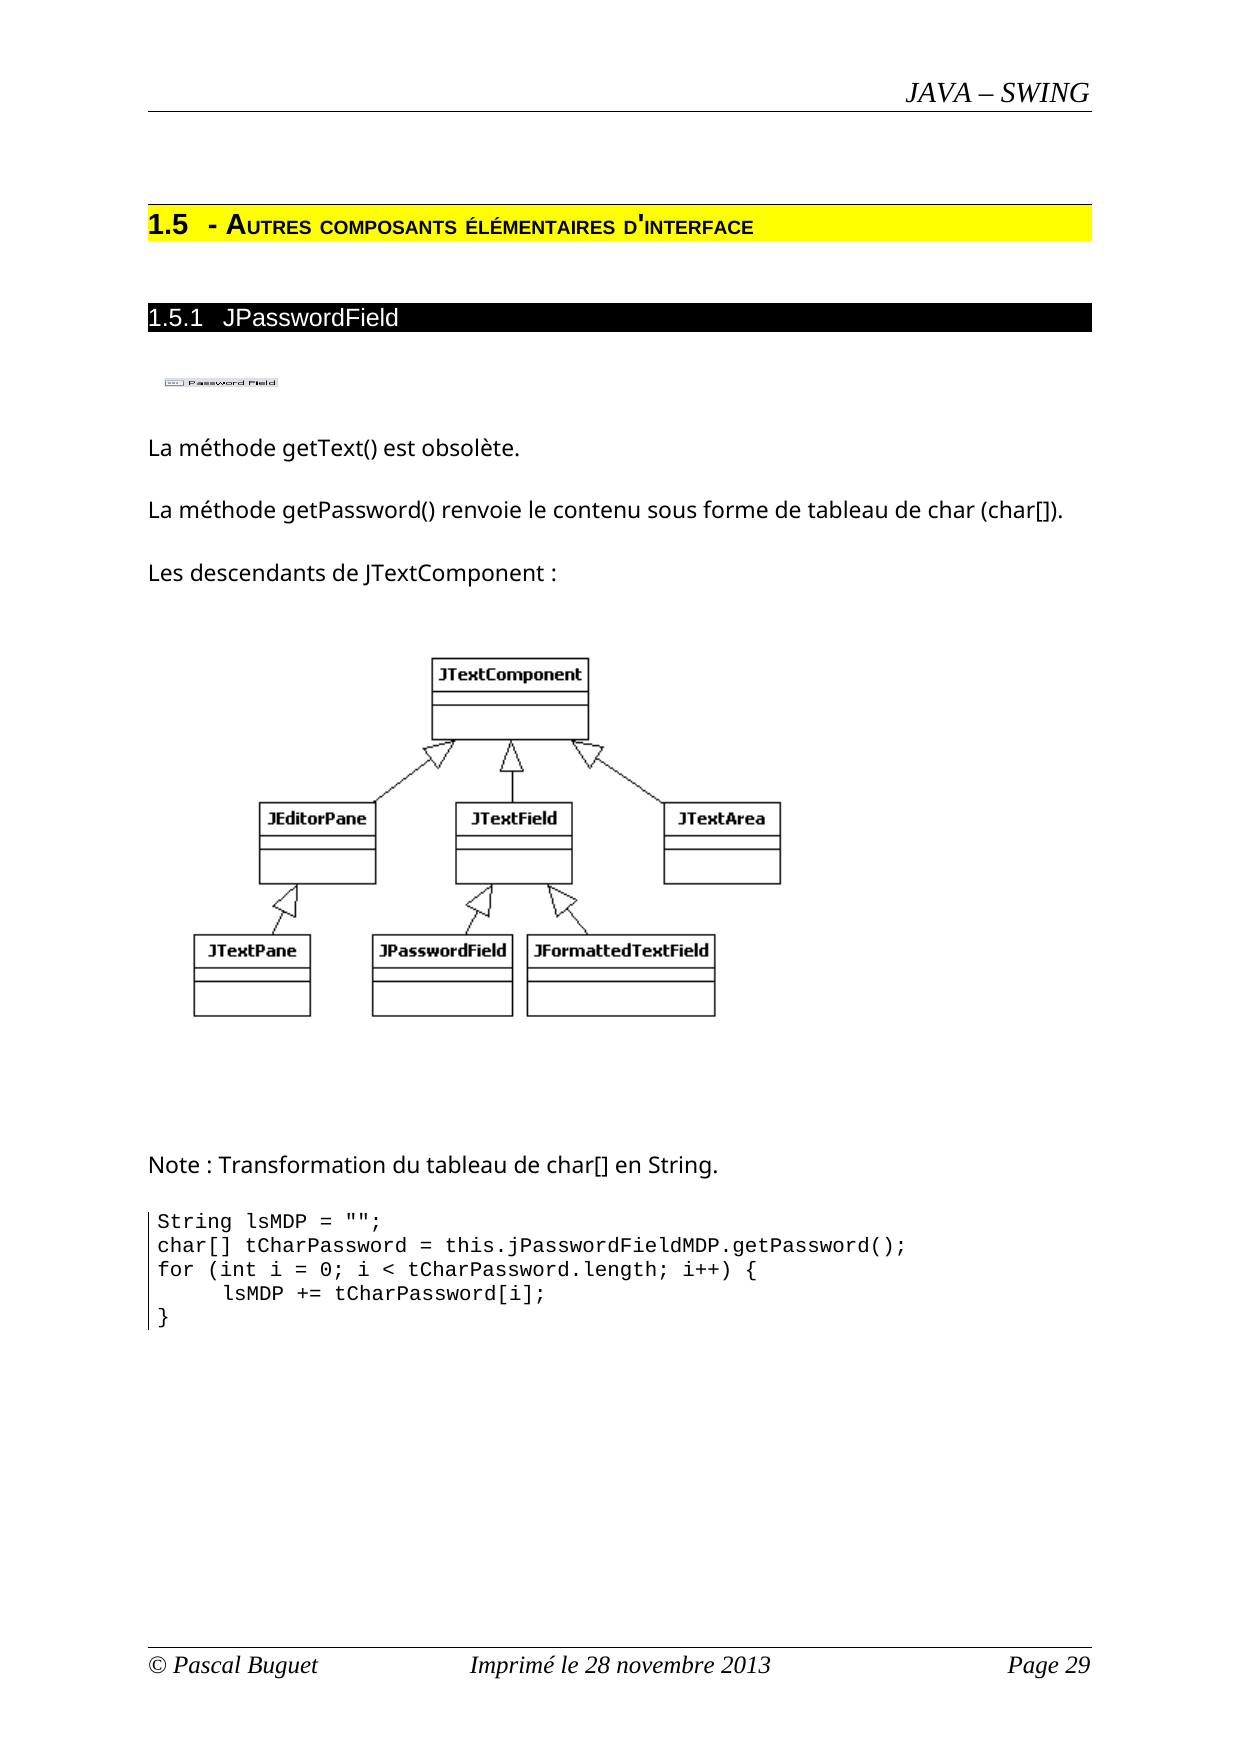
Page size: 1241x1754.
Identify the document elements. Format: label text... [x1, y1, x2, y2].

subtitle JPasswordField [148, 303, 1092, 332]
picture [164, 628, 811, 1047]
text char[] tCharPassword = this.jPasswordFieldMDP.getPassword(); [149, 1235, 1092, 1259]
text for (int i = 0; i < tCharPassword.length; i++) { [149, 1259, 1092, 1282]
text } [149, 1306, 1092, 1330]
subtitle - Autres composants élémentaires d'interface [148, 205, 1092, 241]
text La méthode getPassword() renvoie le contenu sous forme de tableau de char (char[]). [148, 494, 1092, 526]
text Les descendants de JTextComponent : [148, 557, 1092, 588]
text String lsMDP = ""; [149, 1212, 1092, 1235]
text lsMDP += tCharPassword[i]; [149, 1282, 1092, 1306]
text Note : Transformation du tableau de char[] en String. [148, 1149, 1092, 1180]
text La méthode getText() est obsolète. [148, 432, 1092, 463]
